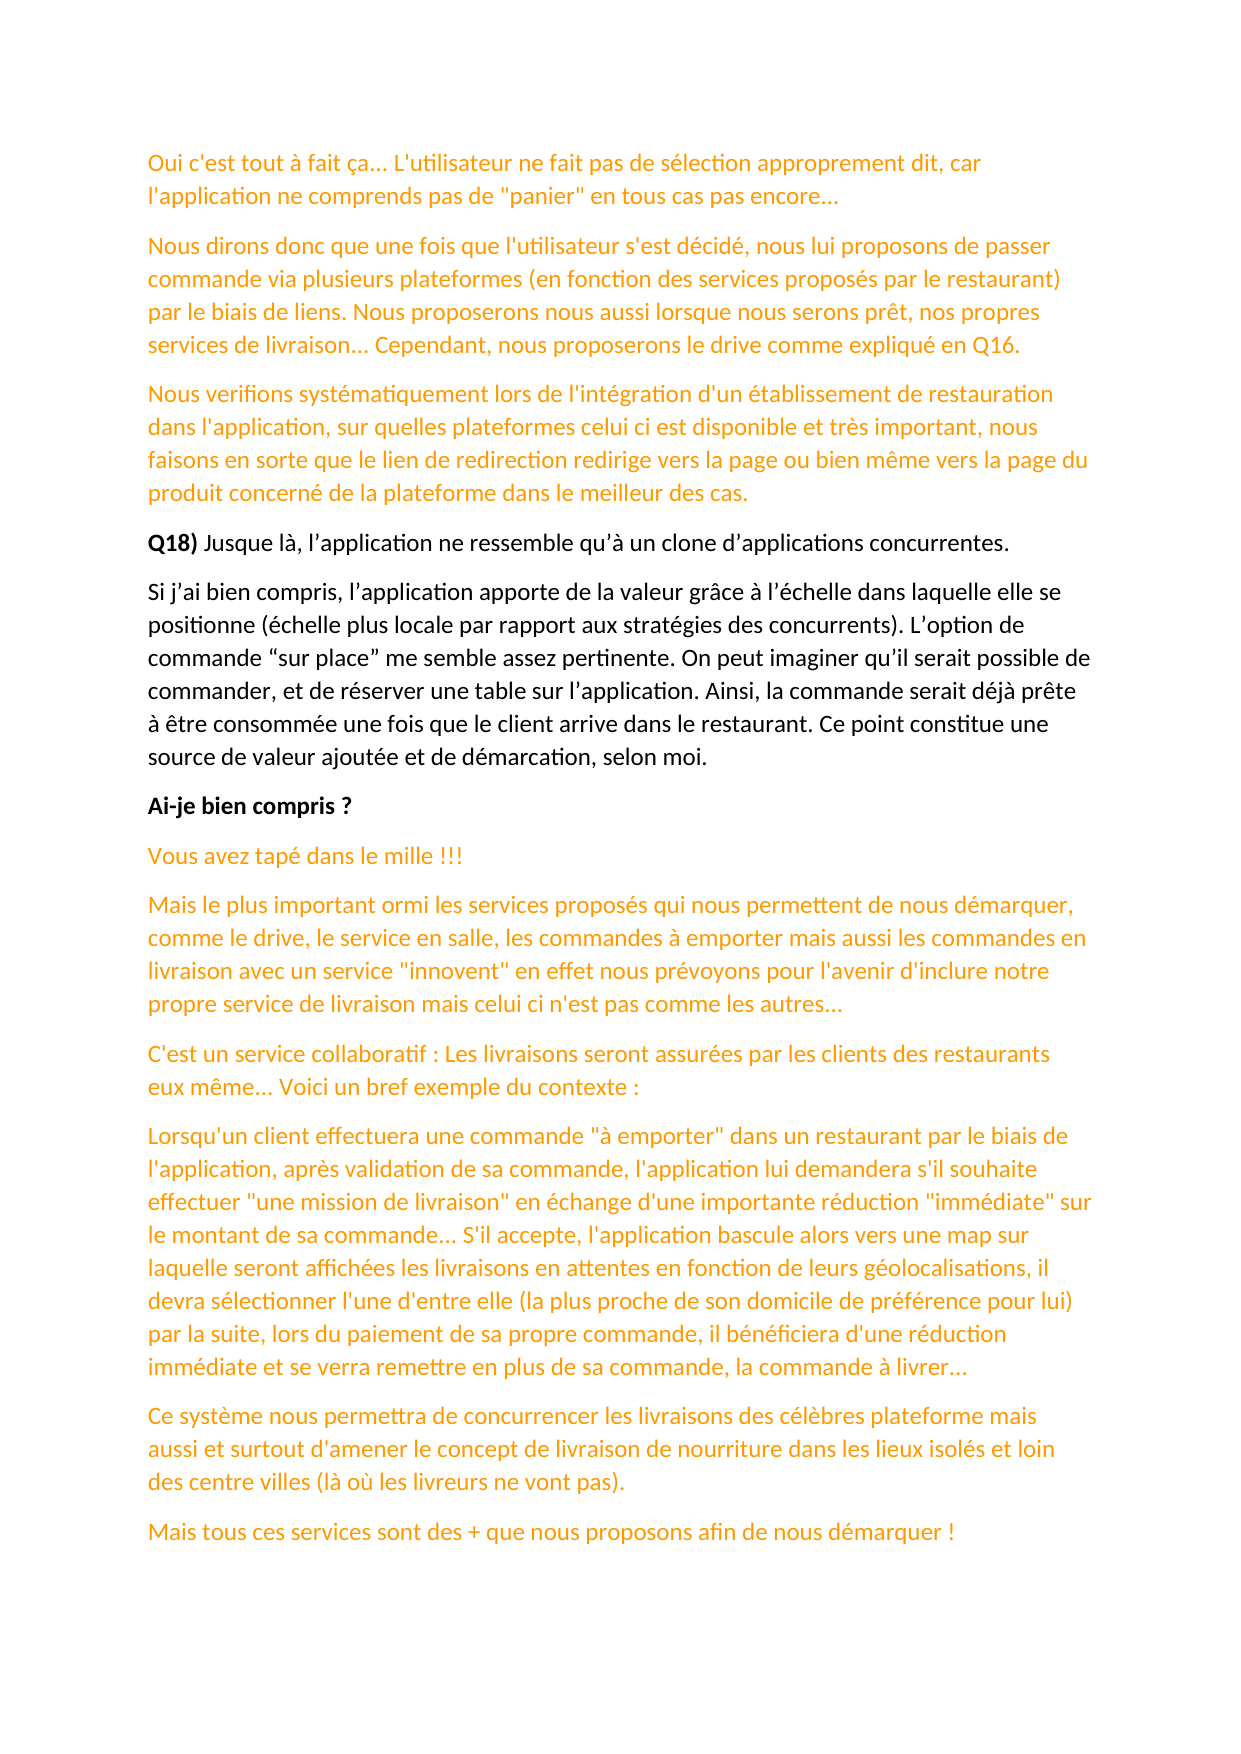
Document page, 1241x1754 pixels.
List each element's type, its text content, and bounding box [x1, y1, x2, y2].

text Mais le plus important ormi les services proposés qui nous permettent de nous démarquer, comme le drive, le service en salle, les commandes à emporter mais aussi les commandes en livraison avec un service "innovent" en effet nous prévoyons pour l'avenir d'inclure notre propre service de livraison mais celui ci n'est pas comme les autres... [148, 890, 1093, 1019]
text Ce système nous permettra de concurrencer les livraisons des célèbres plateforme mais aussi et surtout d'amener le concept de livraison de nourriture dans les lieux isolés et loin des centre villes (là où les livreurs ne vont pas). [148, 1401, 1093, 1497]
text Ai-je bien compris ? [148, 791, 1093, 821]
text Si j’ai bien compris, l’application apporte de la valeur grâce à l’échelle dans laquelle elle se positionne (échelle plus locale par rapport aux stratégies des concurrents). L’option de commande “sur place” me semble assez pertinente. On peut imaginer qu’il serait possible de commander, et de réserver une table sur l’application. Ainsi, la commande serait déjà prête à être consommée une fois que le client arrive dans le restaurant. Ce point constitue une source de valeur ajoutée et de démarcation, selon moi. [148, 576, 1093, 771]
text Oui c'est tout à fait ça... L'utilisateur ne fait pas de sélection approprement dit, car l'application ne comprends pas de "panier" en tous cas pas encore... [148, 148, 1093, 211]
text Lorsqu'un client effectuera une commande "à emporter" dans un restaurant par le biais de l'application, après validation de sa commande, l'application lui demandera s'il souhaite effectuer "une mission de livraison" en échange d'une importante réduction "immédiate" sur le montant de sa commande... S'il accepte, l'application bascule alors vers une map sur laquelle seront affichées les livraisons en attentes en fonction de leurs géolocalisations, il devra sélectionner l'une d'entre elle (la plus proche de son domicile de préférence pour lui) par la suite, lors du paiement de sa propre commande, il bénéficiera d'une réduction immédiate et se verra remettre en plus de sa commande, la commande à livrer... [148, 1121, 1093, 1381]
text C'est un service collaboratif : Les livraisons seront assurées par les clients des restaurants eux même... Voici un bref exemple du contexte : [148, 1038, 1093, 1101]
text Vous avez tapé dans le mille !!! [148, 840, 1093, 871]
text Mais tous ces services sont des + que nous proposons afin de nous démarquer ! [148, 1516, 1093, 1546]
text Q18) Jusque là, l’application ne ressemble qu’à un clone d’applications concurrentes. [148, 527, 1093, 557]
text Nous dirons donc que une fois que l'utilisateur s'est décidé, nous lui proposons de passer commande via plusieurs plateformes (en fonction des services proposés par le restaurant) par le biais de liens. Nous proposerons nous aussi lorsque nous serons prêt, nos propres services de livraison... Cependant, nous proposerons le drive comme expliqué en Q16. [148, 230, 1093, 359]
text Nous verifions systématiquement lors de l'intégration d'un établissement de restauration dans l'application, sur quelles plateformes celui ci est disponible et très important, nous faisons en sorte que le lien de redirection redirige vers la page ou bien même vers la page du produit concerné de la plateforme dans le meilleur des cas. [148, 378, 1093, 508]
